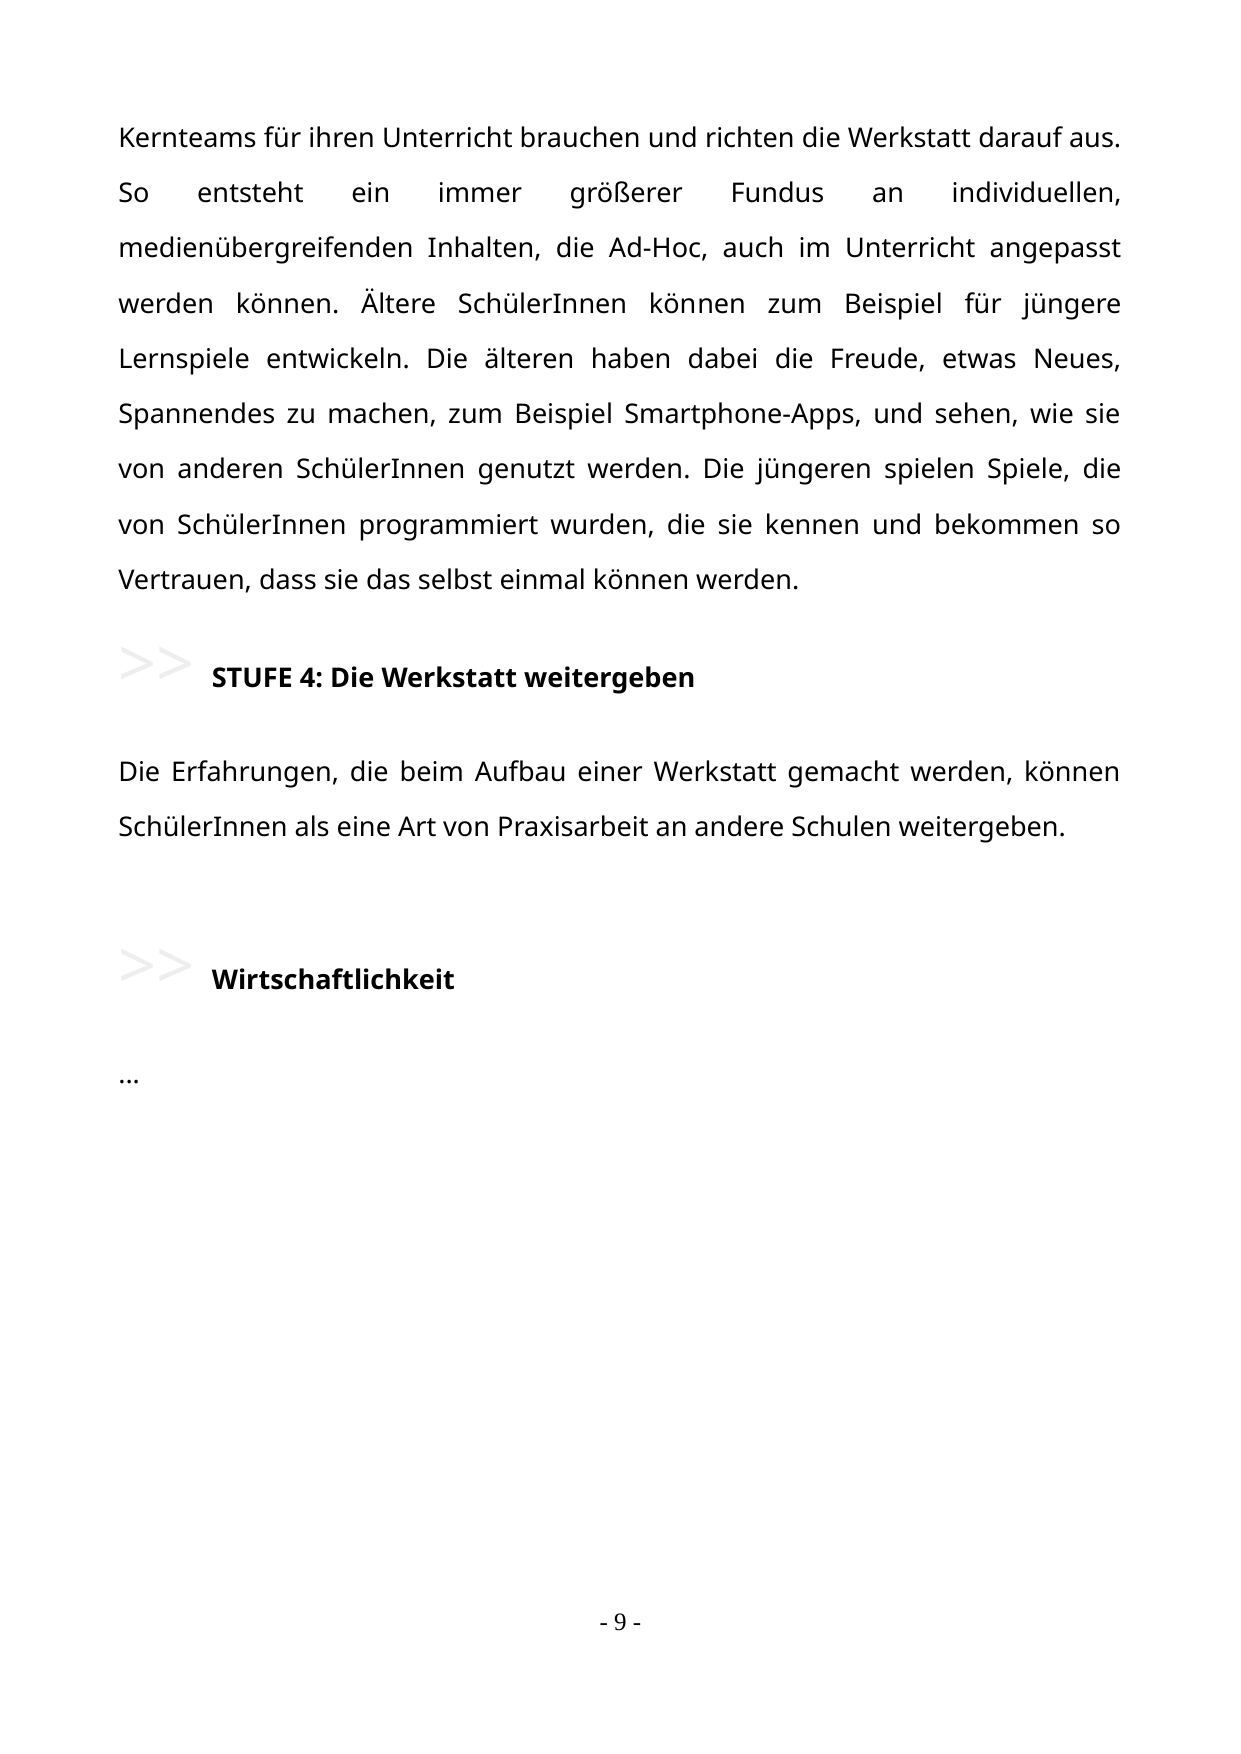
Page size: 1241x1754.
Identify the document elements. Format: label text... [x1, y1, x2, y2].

text ... [118, 1054, 1122, 1091]
text >> STUFE 4: Die Werkstatt weitergeben [118, 616, 1122, 707]
text >> Wirtschaftlichkeit [118, 918, 1122, 1009]
text Kernteams für ih­ren Unterricht brauchen und richten die Werkstatt darauf aus. So entsteht ein immer größerer Fundus an individuellen, medienübergreifenden Inhalten, die Ad-Hoc, auch im Unterricht angepasst werden können. Ältere SchülerInnen kön­nen zum Beispiel für jüngere Lernspiele entwickeln. Die älteren haben dabei die Freude, etwas Neues, Spannendes zu machen, zum Beispiel Smartphone-Apps, und sehen, wie sie von anderen SchülerInnen genutzt werden. Die jüngeren spielen Spiele, die von SchülerInnen programmiert wurden, die sie kennen und bekommen so Vertrauen, dass sie das selbst einmal können werden. [118, 118, 1122, 597]
text Die Erfahrungen, die beim Aufbau einer Werkstatt gemacht werden, können SchülerInnen als eine Art von Praxisarbeit an andere Schulen weitergeben. [118, 752, 1122, 844]
